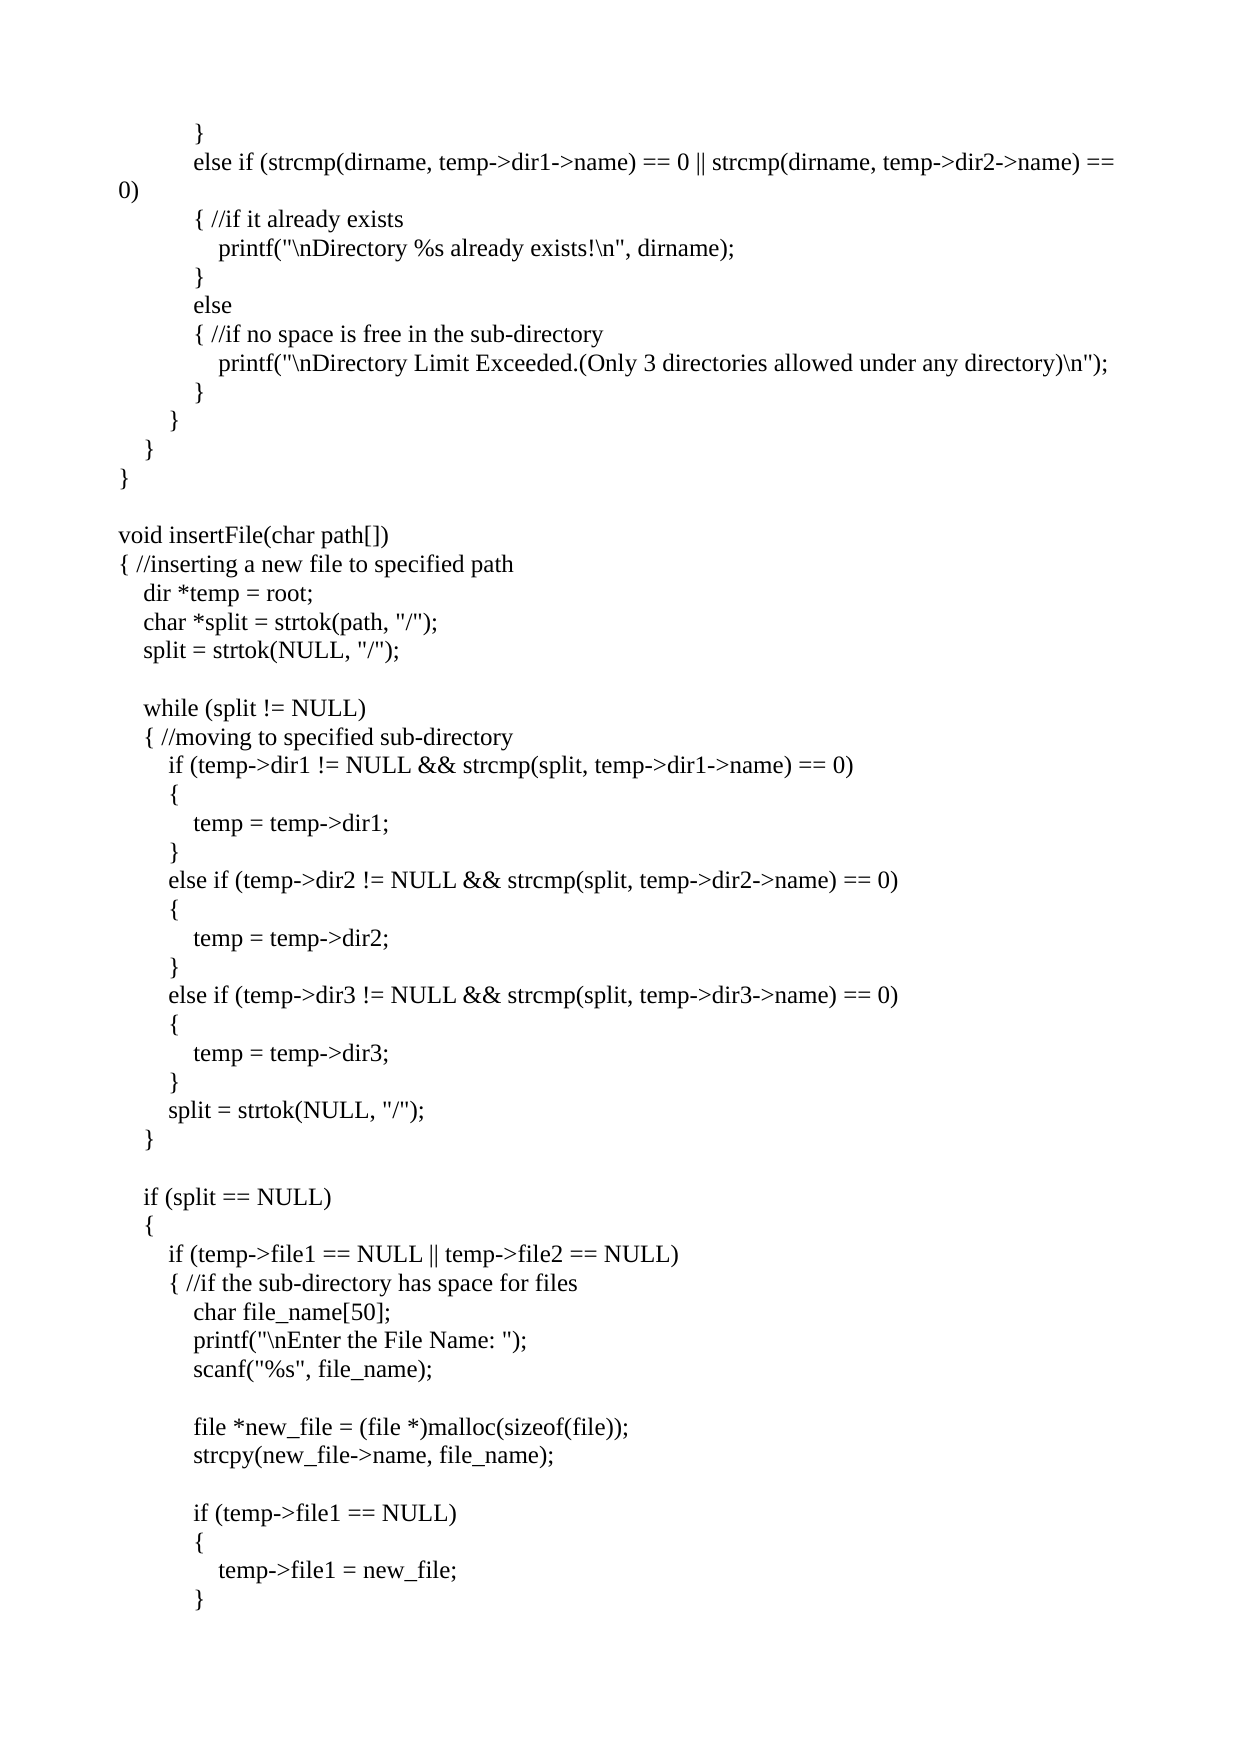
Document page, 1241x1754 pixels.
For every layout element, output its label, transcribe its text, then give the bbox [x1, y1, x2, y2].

text } [118, 377, 1122, 406]
text } [118, 434, 1122, 463]
text printf("\nDirectory Limit Exceeded.(Only 3 directories allowed under any directory)\n"); [118, 348, 1122, 377]
text scanf("%s", file_name); [118, 1354, 1122, 1383]
text if (temp->dir1 != NULL && strcmp(split, temp->dir1->name) == 0) [118, 751, 1122, 779]
text { //if the sub-directory has space for files [118, 1268, 1122, 1297]
text void insertFile(char path[]) [118, 521, 1122, 549]
text } [118, 1584, 1122, 1613]
text else [118, 291, 1122, 319]
text } [118, 463, 1122, 492]
text { //moving to specified sub-directory [118, 722, 1122, 751]
text strcpy(new_file->name, file_name); [118, 1441, 1122, 1469]
text split = strtok(NULL, "/"); [118, 1096, 1122, 1124]
text { [118, 779, 1122, 808]
text { [118, 1009, 1122, 1038]
text } [118, 1124, 1122, 1153]
text temp = temp->dir1; [118, 808, 1122, 837]
text { //inserting a new file to specified path [118, 549, 1122, 578]
text } [118, 837, 1122, 866]
text char *split = strtok(path, "/"); [118, 607, 1122, 636]
text if (split == NULL) [118, 1182, 1122, 1211]
text temp = temp->dir2; [118, 923, 1122, 952]
text } [118, 262, 1122, 291]
text if (temp->file1 == NULL) [118, 1498, 1122, 1527]
text while (split != NULL) [118, 693, 1122, 722]
text dir *temp = root; [118, 578, 1122, 607]
text } [118, 406, 1122, 434]
text { [118, 1527, 1122, 1556]
text temp->file1 = new_file; [118, 1556, 1122, 1584]
text if (temp->file1 == NULL || temp->file2 == NULL) [118, 1239, 1122, 1268]
text { [118, 1211, 1122, 1239]
text temp = temp->dir3; [118, 1038, 1122, 1067]
text { //if no space is free in the sub-directory [118, 319, 1122, 348]
text } [118, 118, 1122, 147]
text printf("\nEnter the File Name: "); [118, 1326, 1122, 1354]
text } [118, 952, 1122, 981]
text printf("\nDirectory %s already exists!\n", dirname); [118, 233, 1122, 262]
text else if (strcmp(dirname, temp->dir1->name) == 0 || strcmp(dirname, temp->dir2->name) == 0) [118, 147, 1122, 204]
text split = strtok(NULL, "/"); [118, 636, 1122, 664]
text file *new_file = (file *)malloc(sizeof(file)); [118, 1412, 1122, 1441]
text } [118, 1067, 1122, 1096]
text char file_name[50]; [118, 1297, 1122, 1326]
text else if (temp->dir3 != NULL && strcmp(split, temp->dir3->name) == 0) [118, 981, 1122, 1009]
text { //if it already exists [118, 204, 1122, 233]
text else if (temp->dir2 != NULL && strcmp(split, temp->dir2->name) == 0) [118, 866, 1122, 894]
text { [118, 894, 1122, 923]
